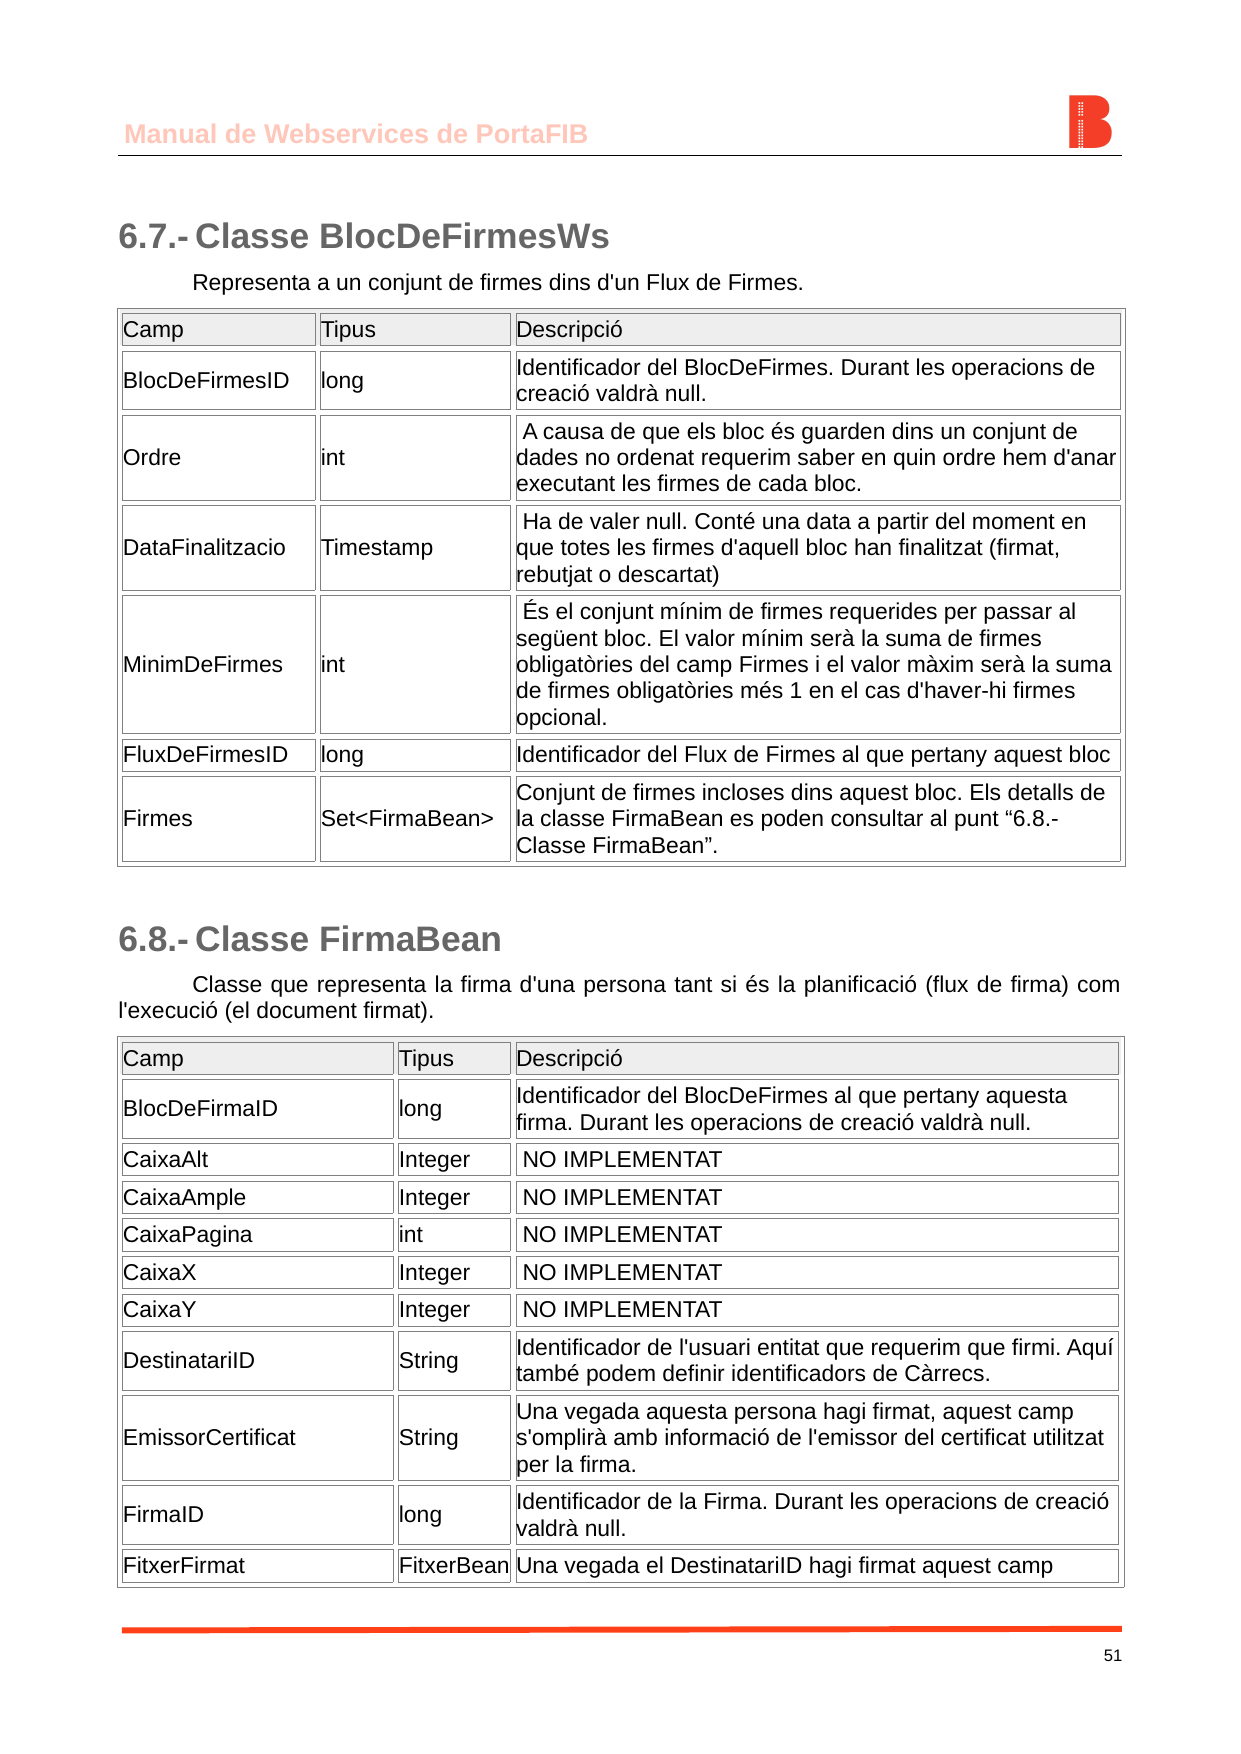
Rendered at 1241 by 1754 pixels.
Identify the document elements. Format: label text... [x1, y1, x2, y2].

table_cell Integer [396, 1175, 513, 1213]
table_cell Integer [396, 1288, 513, 1326]
table_cell FitxerBean [396, 1544, 513, 1582]
table_header Tipus [318, 309, 513, 345]
text Representa a un conjunt de firmes dins d'un Flux de Firmes. [118, 269, 1122, 295]
table_cell CaixaAlt [120, 1138, 396, 1175]
table_cell NO IMPLEMENTAT [513, 1175, 1121, 1213]
subtitle Classe BlocDeFirmesWs [118, 216, 1122, 256]
table_cell CaixaAmple [120, 1175, 396, 1213]
table_cell CaixaPagina [120, 1213, 396, 1251]
table_header Tipus [396, 1037, 513, 1074]
table_header Descripció [513, 309, 1122, 345]
table_cell Identificador del BlocDeFirmes al que pertany aquesta firma. Durant les operacions de creació valdrà null. [513, 1074, 1121, 1138]
table_cell long [396, 1074, 513, 1138]
table_cell long [396, 1480, 513, 1544]
table_cell Identificador del BlocDeFirmes. Durant les operacions de creació valdrà null. [513, 345, 1122, 409]
table_cell NO IMPLEMENTAT [513, 1251, 1121, 1288]
table_cell Integer [396, 1138, 513, 1175]
table_cell long [318, 345, 513, 409]
table_cell NO IMPLEMENTAT [513, 1213, 1121, 1251]
table_cell Identificador de la Firma. Durant les operacions de creació valdrà null. [513, 1480, 1121, 1544]
table_cell MinimDeFirmes [120, 590, 318, 733]
table_cell FluxDeFirmesID [120, 733, 318, 771]
table_header Camp [120, 309, 318, 345]
table_cell String [396, 1326, 513, 1390]
table_cell Identificador del Flux de Firmes al que pertany aquest bloc [513, 733, 1122, 771]
table_cell CaixaX [120, 1251, 396, 1288]
table_cell DataFinalitzacio [120, 500, 318, 590]
table_cell NO IMPLEMENTAT [513, 1288, 1121, 1326]
table_cell Conjunt de firmes incloses dins aquest bloc. Els detalls de la classe FirmaBean es poden consultar al punt “6.8.-Classe FirmaBean”. [513, 771, 1122, 861]
table_cell Una vegada el DestinatariID hagi firmat aquest camp [513, 1544, 1121, 1582]
table_cell int [318, 590, 513, 733]
table_cell Una vegada aquesta persona hagi firmat, aquest camp s'omplirà amb informació de l'emissor del certificat utilitzat per la firma. [513, 1390, 1121, 1480]
subtitle Classe FirmaBean [118, 918, 1122, 958]
table_cell FitxerFirmat [120, 1544, 396, 1582]
table_cell CaixaY [120, 1288, 396, 1326]
table_cell DestinatariID [120, 1326, 396, 1390]
table_cell int [318, 409, 513, 500]
table_cell FirmaID [120, 1480, 396, 1544]
table_cell BlocDeFirmaID [120, 1074, 396, 1138]
table_cell A causa de que els bloc és guarden dins un conjunt de dades no ordenat requerim saber en quin ordre hem d'anar executant les firmes de cada bloc. [513, 409, 1122, 500]
table_cell Ha de valer null. Conté una data a partir del moment en que totes les firmes d'aquell bloc han finalitzat (firmat, rebutjat o descartat) [513, 500, 1122, 590]
table_cell EmissorCertificat [120, 1390, 396, 1480]
table_cell NO IMPLEMENTAT [513, 1138, 1121, 1175]
text Classe que representa la firma d'una persona tant si és la planificació (flux de firma) com l'execució (el document firmat). [118, 971, 1122, 1024]
table_cell Firmes [120, 771, 318, 861]
table_header Camp [120, 1037, 396, 1074]
table_cell És el conjunt mínim de firmes requerides per passar al següent bloc. El valor mínim serà la suma de firmes obligatòries del camp Firmes i el valor màxim serà la suma de firmes obligatòries més 1 en el cas d'haver-hi firmes opcional. [513, 590, 1122, 733]
table_cell BlocDeFirmesID [120, 345, 318, 409]
table_cell String [396, 1390, 513, 1480]
table_cell Set<FirmaBean> [318, 771, 513, 861]
table_header Descripció [513, 1037, 1121, 1074]
table_cell Integer [396, 1251, 513, 1288]
table_cell Timestamp [318, 500, 513, 590]
table_cell int [396, 1213, 513, 1251]
table_cell Ordre [120, 409, 318, 500]
picture [1063, 94, 1117, 150]
table_cell long [318, 733, 513, 771]
table_cell Identificador de l'usuari entitat que requerim que firmi. Aquí també podem definir identificadors de Càrrecs. [513, 1326, 1121, 1390]
